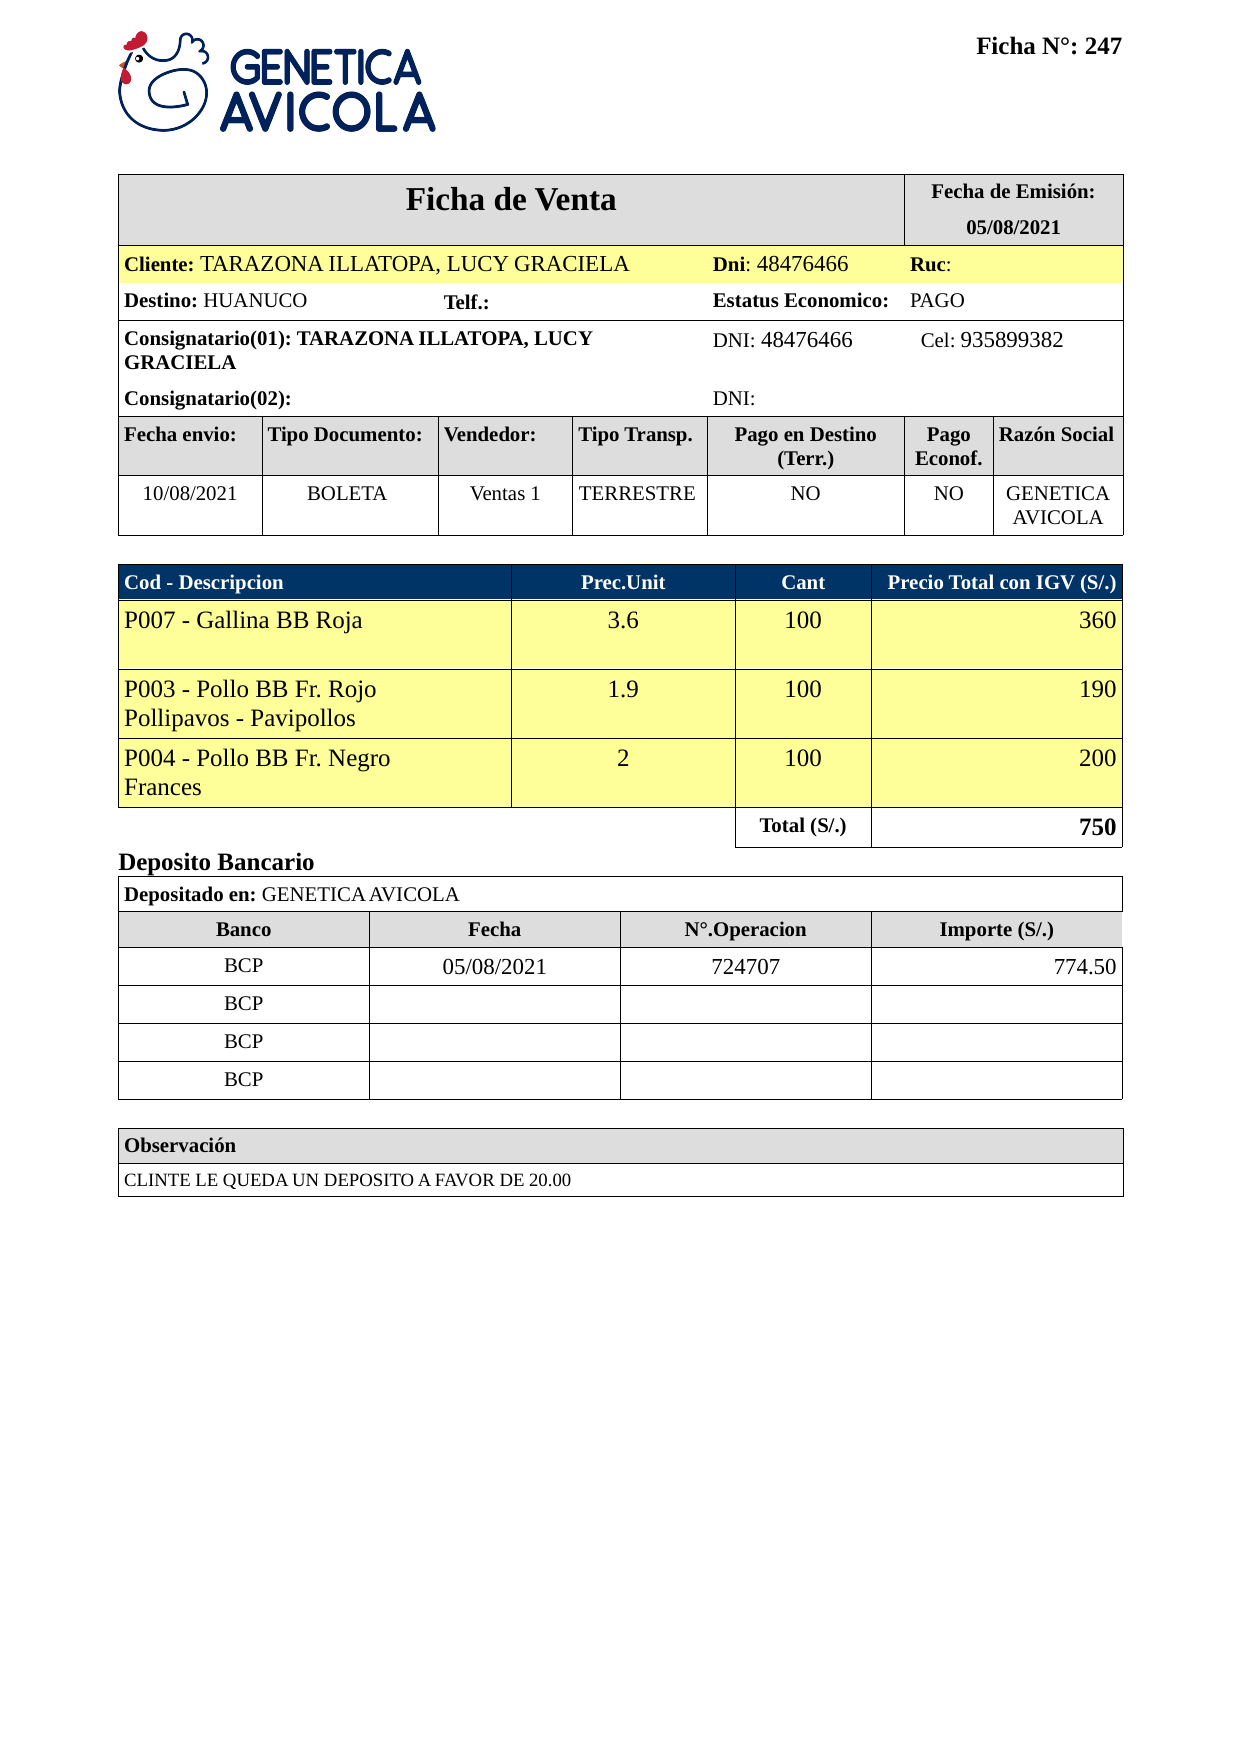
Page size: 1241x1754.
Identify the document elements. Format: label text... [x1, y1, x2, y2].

table_cell [370, 1062, 620, 1099]
table_cell Ruc: [904, 246, 1123, 283]
table_cell Fecha envio: [119, 417, 262, 475]
table_cell Total (S/.) [736, 808, 871, 847]
table_cell BCP [119, 1062, 369, 1099]
table_cell BCP [119, 986, 369, 1023]
table_cell 05/08/2021 [370, 948, 620, 985]
table_cell P003 - Pollo BB Fr. Rojo Pollipavos - Pavipollos [119, 670, 511, 738]
table_cell Consignatario(02): [119, 380, 707, 416]
table_cell Destino: HUANUCO [119, 283, 438, 320]
table_cell PAGO [904, 283, 1123, 320]
table_header Cant [736, 565, 871, 599]
table_cell 10/08/2021 [119, 476, 262, 535]
table_cell [872, 1062, 1122, 1099]
table_cell Razón Social [994, 417, 1123, 475]
table_cell [370, 1024, 620, 1061]
table_cell 3.6 [512, 601, 735, 668]
table_cell Pago en Destino (Terr.) [708, 417, 904, 475]
table_cell Ventas 1 [439, 476, 572, 535]
table_header Cod - Descripcion [119, 565, 511, 599]
table_cell 2 [512, 739, 735, 807]
table_cell P004 - Pollo BB Fr. Negro Frances [119, 739, 511, 807]
table_cell [370, 986, 620, 1023]
table_cell 1.9 [512, 670, 735, 738]
table_cell Pago Econof. [905, 417, 993, 475]
table_cell 05/08/2021 [905, 209, 1123, 245]
table_header Precio Total con IGV (S/.) [872, 565, 1122, 599]
table_cell Telf.: [438, 283, 707, 320]
table_cell Dni: 48476466 [707, 246, 904, 283]
table_cell Banco [119, 912, 369, 947]
picture [118, 31, 436, 132]
table_cell 100 [736, 601, 871, 668]
table_cell 724707 [621, 948, 871, 985]
table_cell Consignatario(01): TARAZONA ILLATOPA, LUCY GRACIELA [119, 321, 707, 380]
table_cell GENETICA AVICOLA [994, 476, 1123, 535]
table_cell 190 [872, 670, 1122, 738]
table_cell Cliente: TARAZONA ILLATOPA, LUCY GRACIELA [119, 246, 707, 283]
table_cell Cel: 935899382 [915, 321, 1123, 380]
table_cell CLINTE LE QUEDA UN DEPOSITO A FAVOR DE 20.00 [119, 1164, 1123, 1196]
table_cell [621, 1062, 871, 1099]
table_cell [872, 986, 1122, 1023]
table_cell 100 [736, 739, 871, 807]
table_cell 360 [872, 601, 1122, 668]
table_cell BCP [119, 1024, 369, 1061]
table_cell BOLETA [263, 476, 438, 535]
text Deposito Bancario [118, 847, 1122, 876]
table_cell [118, 808, 511, 847]
table_cell Importe (S/.) [872, 912, 1122, 947]
table_cell [621, 1024, 871, 1061]
table_cell P007 - Gallina BB Roja [119, 601, 511, 668]
table_cell NO [905, 476, 993, 535]
table_cell [872, 1024, 1122, 1061]
table_cell [621, 986, 871, 1023]
table_cell 200 [872, 739, 1122, 807]
table_cell NO [708, 476, 904, 535]
table_cell TERRESTRE [573, 476, 707, 535]
table_cell Tipo Transp. [573, 417, 707, 475]
table_header Fecha de Emisión: [905, 175, 1123, 209]
table_cell Estatus Economico: [707, 283, 904, 320]
table_cell Vendedor: [439, 417, 572, 475]
table_cell DNI: 48476466 [707, 321, 915, 380]
table_header Ficha de Venta [119, 175, 904, 245]
table_header Prec.Unit [512, 565, 735, 599]
table_header Observación [119, 1129, 1123, 1163]
table_header Depositado en: GENETICA AVICOLA [119, 877, 1122, 911]
table_cell Fecha [370, 912, 620, 947]
table_cell BCP [119, 948, 369, 985]
table_cell 750 [872, 808, 1122, 847]
table_cell 774.50 [872, 948, 1122, 985]
table_cell Tipo Documento: [263, 417, 438, 475]
table_cell [511, 808, 735, 847]
table_cell DNI: [707, 380, 1123, 416]
table_cell N°.Operacion [621, 912, 871, 947]
table_cell 100 [736, 670, 871, 738]
